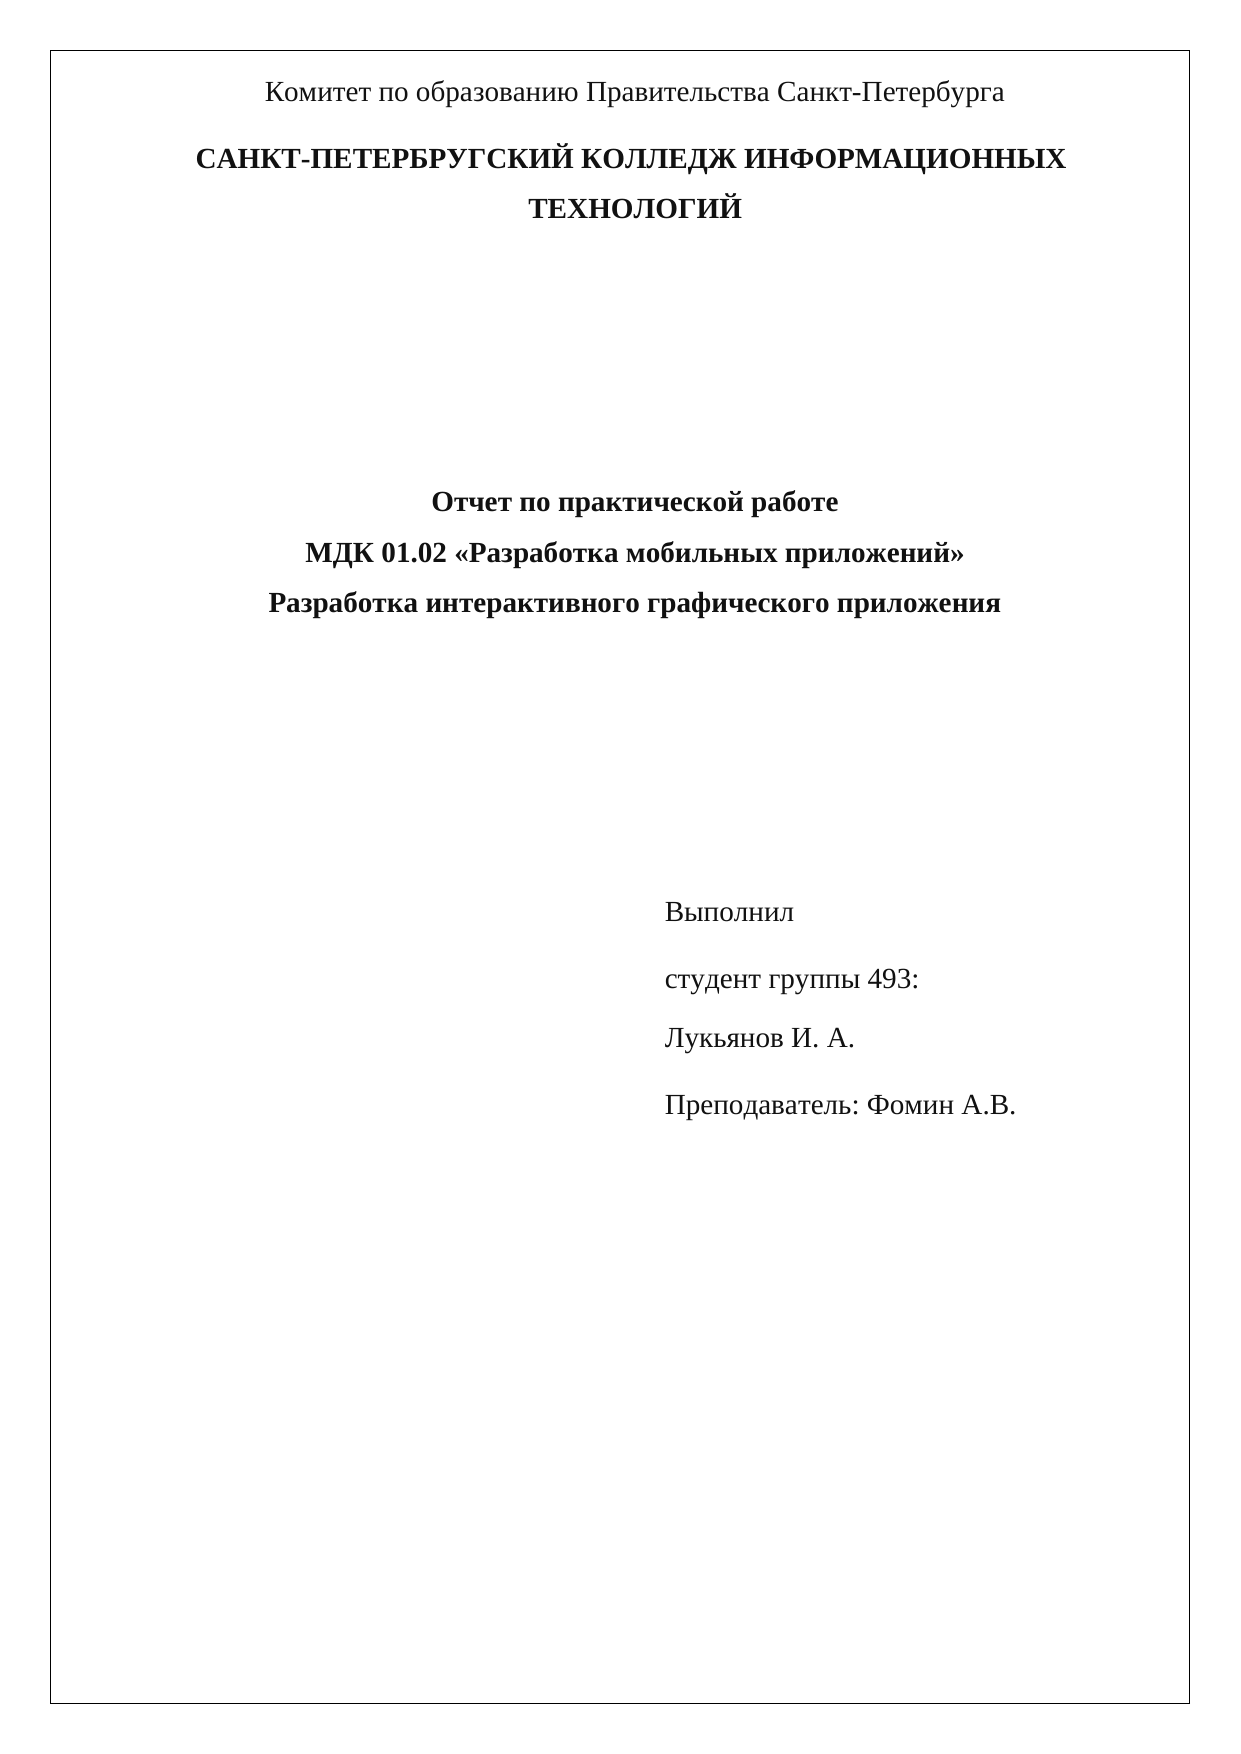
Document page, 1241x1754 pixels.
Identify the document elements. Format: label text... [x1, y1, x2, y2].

text Выполнил [664, 894, 1152, 928]
text САНКТ-ПЕТЕРБРУГСКИЙ КОЛЛЕДЖ ИНФОРМАЦИОННЫХ ТЕХНОЛОГИЙ [118, 141, 1152, 225]
text Отчет по практической работе МДК 01.02 «Разработка мобильных приложений» Разработка интерактивного графического приложения [118, 484, 1152, 618]
text Лукьянов И. А. [664, 1020, 1152, 1053]
text Комитет по образованию Правительства Санкт-Петербурга [118, 74, 1152, 107]
text Преподаватель: Фомин А.В. [1016, 1087, 1152, 1121]
text студент группы 493: [919, 961, 1152, 995]
